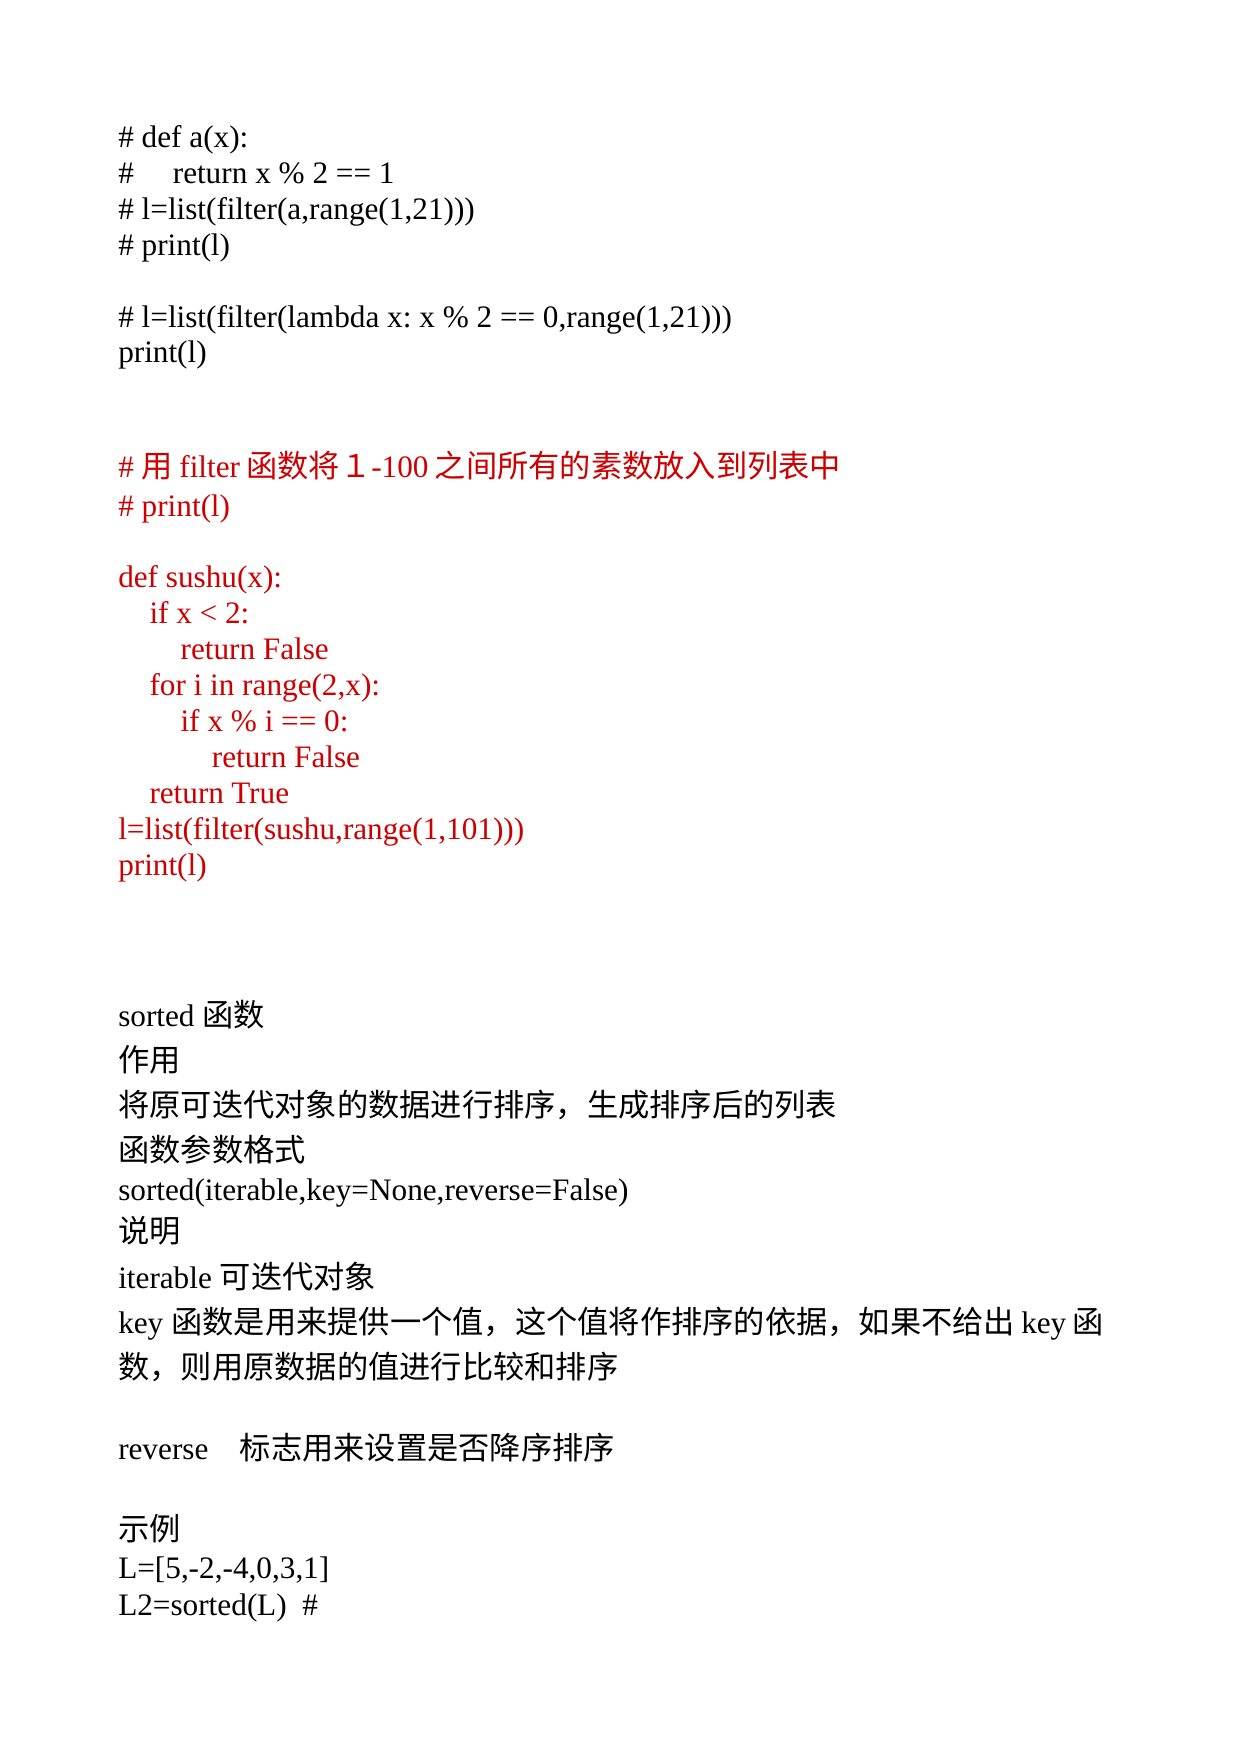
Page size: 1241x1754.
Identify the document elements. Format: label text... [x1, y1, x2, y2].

text L2=sorted(L) # [118, 1586, 1122, 1622]
text sorted(iterable,key=None,reverse=False) [118, 1171, 1122, 1207]
text 作用 [118, 1035, 1122, 1080]
text # print(l) [118, 487, 1122, 523]
text 示例 L=[5,-2,-4,0,3,1] [118, 1504, 1122, 1586]
text l=list(filter(sushu,range(1,101))) [118, 810, 1122, 846]
text print(l) [118, 334, 1122, 370]
text return False [118, 631, 1122, 666]
text # l=list(filter(lambda x: x % 2 == 0,range(1,21))) [118, 298, 1122, 334]
text if x % i == 0: [118, 702, 1122, 738]
text 函数参数格式 [118, 1126, 1122, 1171]
text print(l) [118, 846, 1122, 882]
text def sushu(x): [118, 559, 1122, 594]
text # def a(x): [118, 118, 1122, 154]
text return False [118, 738, 1122, 774]
text sorted 函数 [118, 990, 1122, 1035]
text for i in range(2,x): [118, 666, 1122, 702]
text # return x % 2 == 1 [118, 154, 1122, 190]
text # 用filter函数将１-100之间所有的素数放入到列表中 [118, 442, 1122, 487]
text iterable 可迭代对象 [118, 1252, 1122, 1297]
text if x < 2: [118, 594, 1122, 631]
text 说明 [118, 1207, 1122, 1252]
text return True [118, 774, 1122, 810]
text key 函数是用来提供一个值，这个值将作排序的依据，如果不给出key函数，则用原数据的值进行比较和排序 [118, 1297, 1122, 1387]
text reverse 标志用来设置是否降序排序 [118, 1423, 1122, 1469]
text # print(l) [118, 226, 1122, 262]
text 将原可迭代对象的数据进行排序，生成排序后的列表 [118, 1080, 1122, 1126]
text # l=list(filter(a,range(1,21))) [118, 190, 1122, 226]
